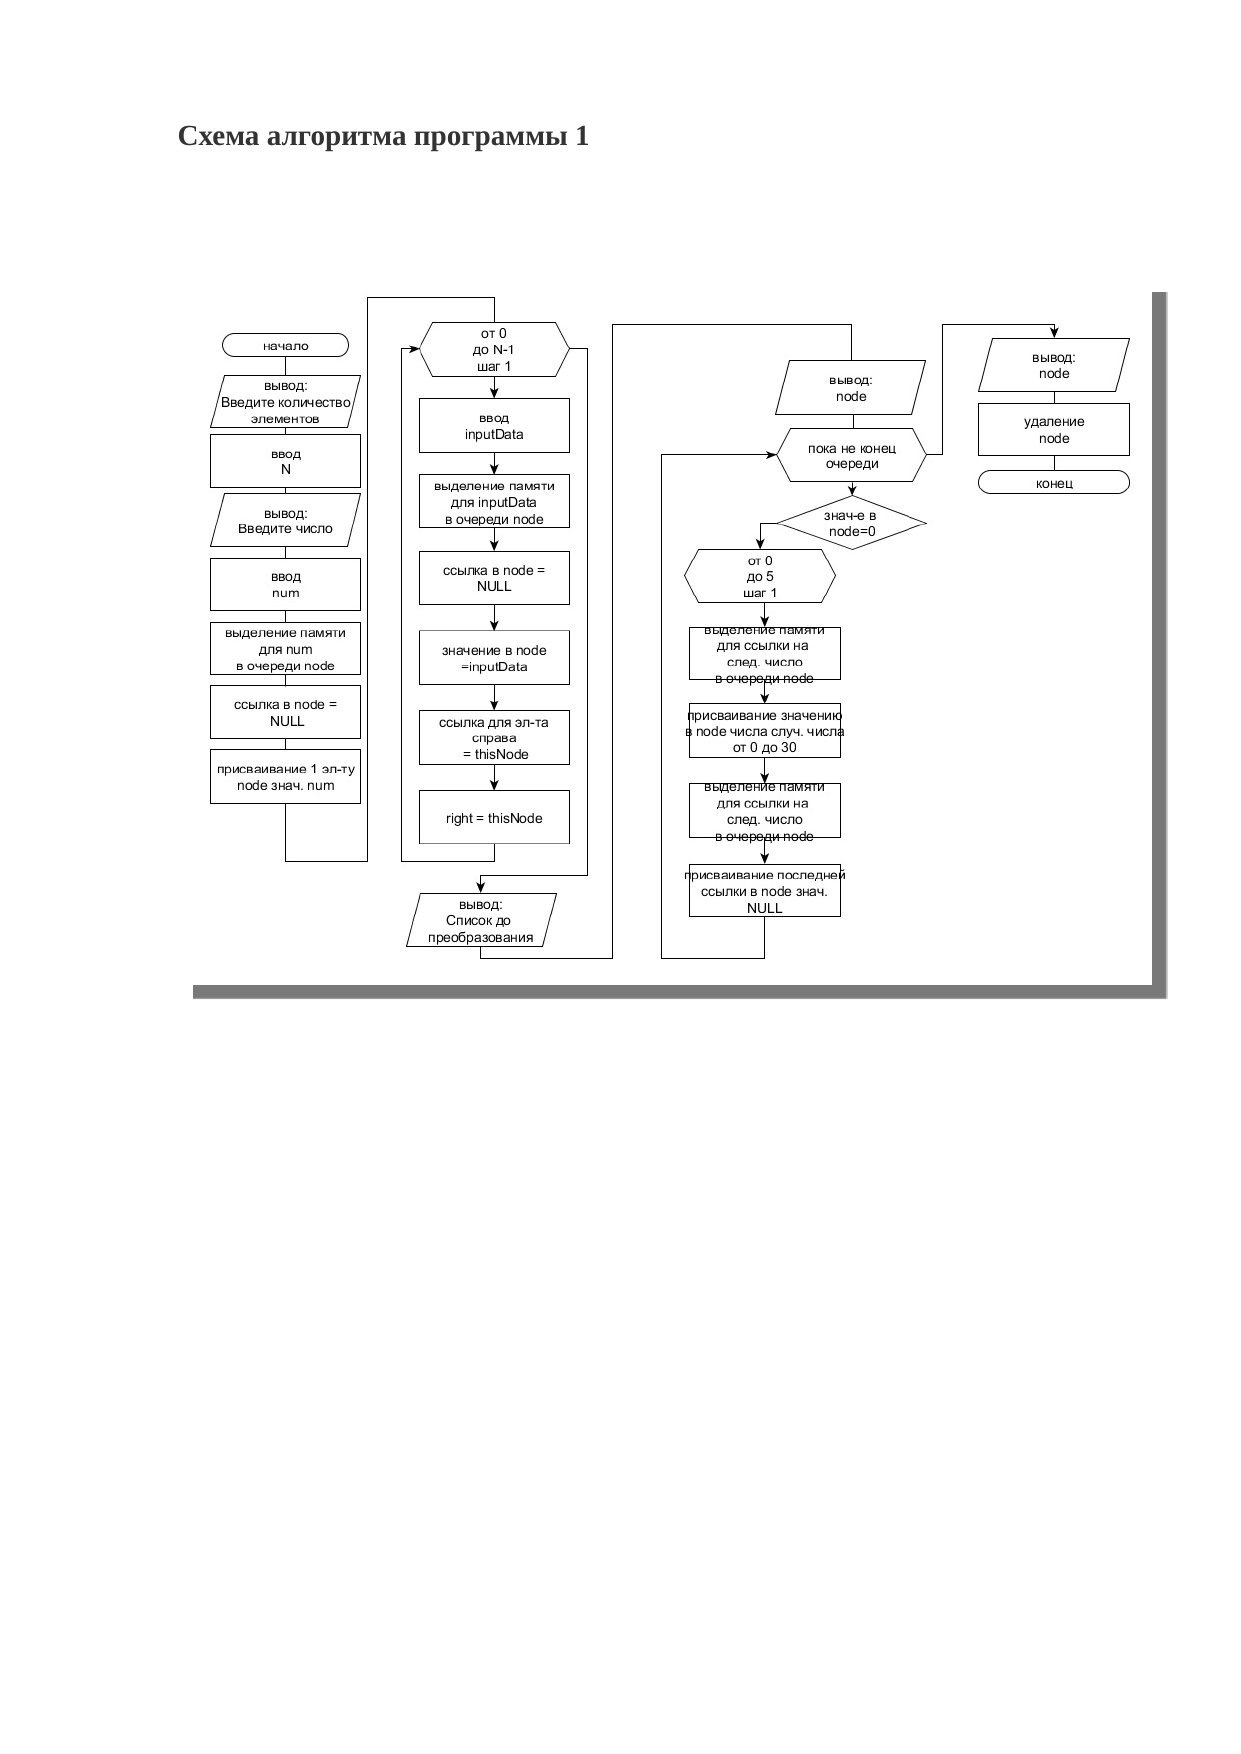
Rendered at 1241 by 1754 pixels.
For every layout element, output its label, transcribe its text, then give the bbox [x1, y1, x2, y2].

text Схема алгоритма программы 1 [177, 118, 1152, 152]
picture [177, 276, 1152, 985]
